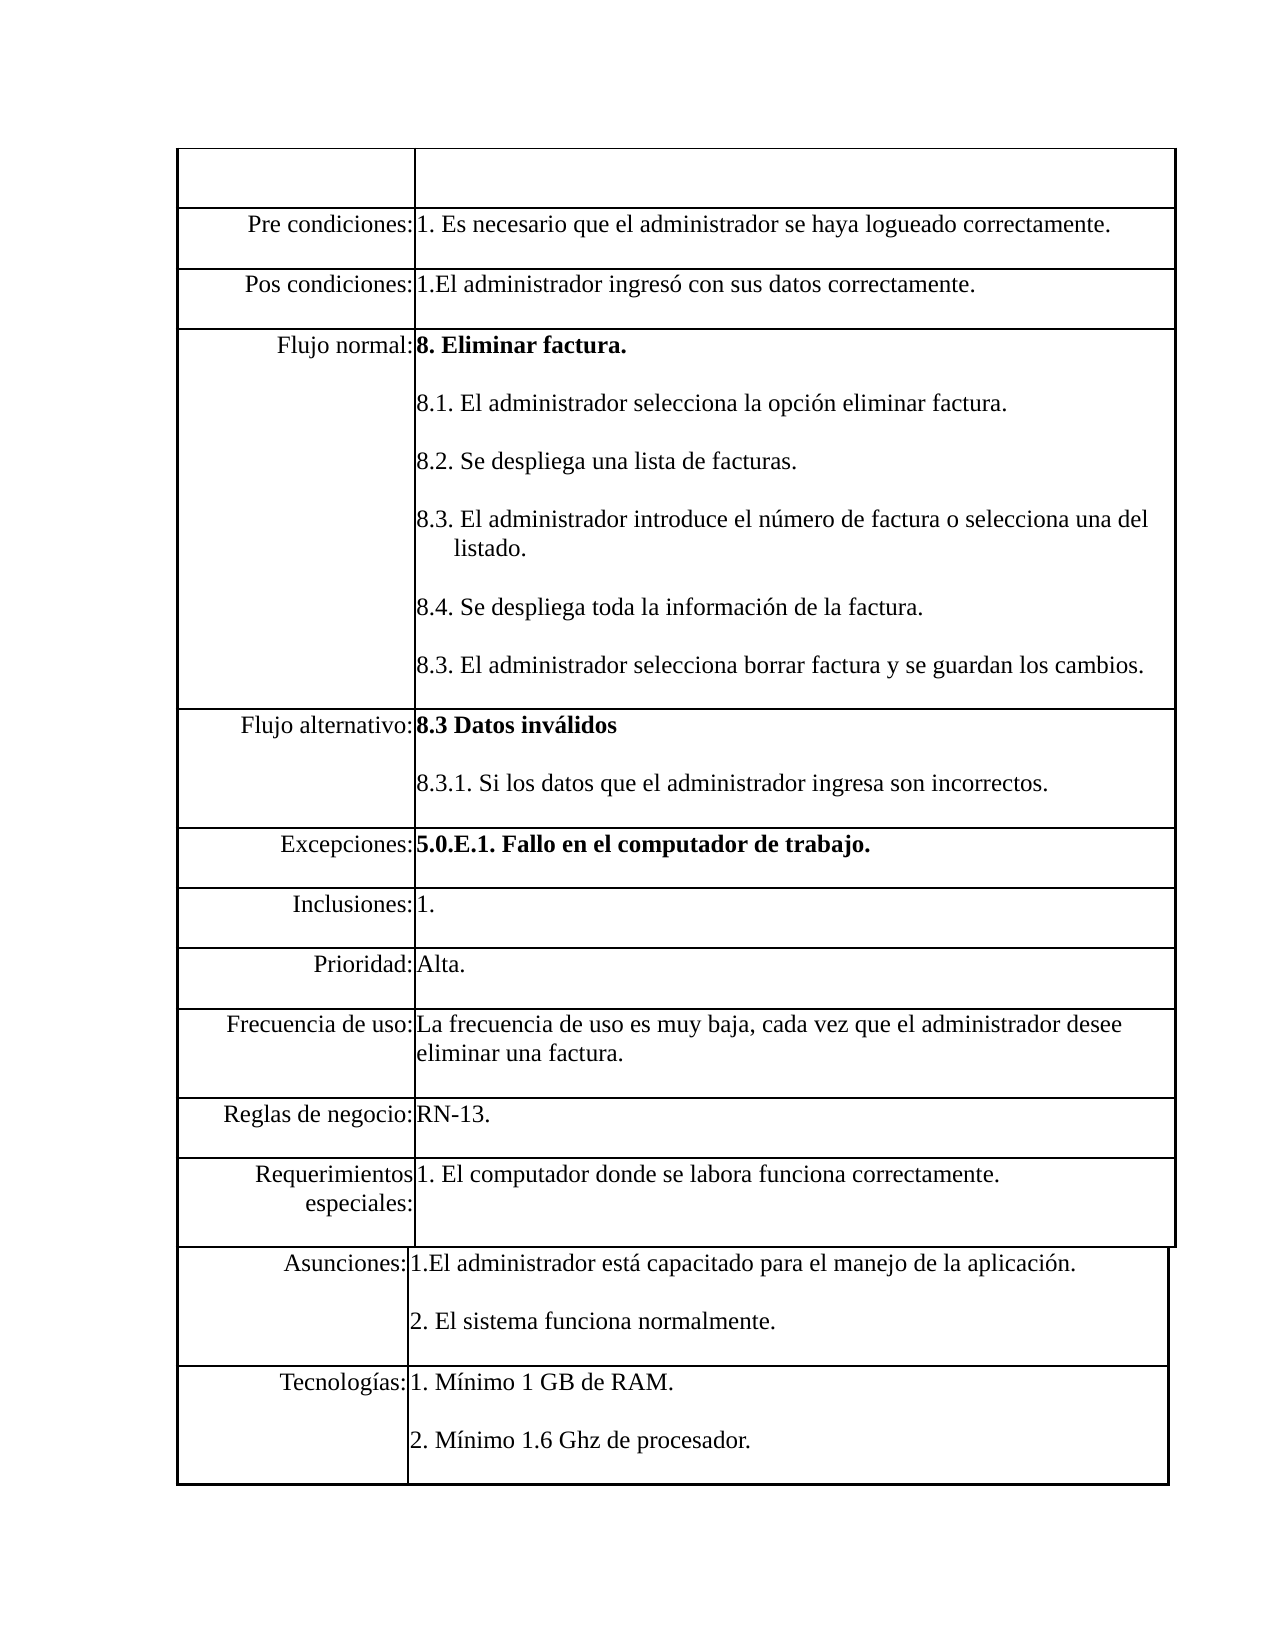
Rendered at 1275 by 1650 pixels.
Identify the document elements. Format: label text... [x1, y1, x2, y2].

table_cell 8.3 Datos inválidos 8.3.1. Si los datos que el administrador ingresa son incorrectos. [416, 710, 1174, 827]
table_cell 8. Eliminar factura. 8.1. El administrador selecciona la opción eliminar factura. 8.2. Se despliega una lista de facturas. 8.3. El administrador introduce el número de factura o selecciona una del listado. 8.4. Se despliega toda la información de la factura. 8.3. El administrador selecciona borrar factura y se guardan los cambios. [416, 330, 1174, 708]
table_cell Frecuencia de uso: [179, 1010, 414, 1097]
table_cell RN-13. [416, 1099, 1174, 1157]
table_cell 1. [416, 889, 1174, 947]
table_cell Requerimientos especiales: [179, 1159, 414, 1246]
table_cell La frecuencia de uso es muy baja, cada vez que el administrador desee eliminar una factura. [416, 1010, 1174, 1097]
table_cell Pre condiciones: [179, 209, 414, 267]
table_cell [416, 149, 1174, 207]
table_cell Pos condiciones: [179, 270, 414, 328]
table_cell 1. El computador donde se labora funciona correctamente. [416, 1159, 1174, 1246]
table_cell Alta. [416, 949, 1174, 1007]
table_cell 1. Mínimo 1 GB de RAM. 2. Mínimo 1.6 Ghz de procesador. [409, 1367, 1167, 1483]
table_cell 1. Es necesario que el administrador se haya logueado correctamente. [416, 209, 1174, 267]
table_cell 1.El administrador está capacitado para el manejo de la aplicación. 2. El sistema funciona normalmente. [409, 1248, 1167, 1364]
table_cell Flujo alternativo: [179, 710, 414, 827]
table_cell Asunciones: [179, 1248, 407, 1364]
table_cell Tecnologías: [179, 1367, 407, 1483]
table_cell Excepciones: [179, 829, 414, 887]
table_cell Inclusiones: [179, 889, 414, 947]
table_cell [179, 149, 414, 207]
table_cell 5.0.E.1. Fallo en el computador de trabajo. [416, 829, 1174, 887]
table_cell 1.El administrador ingresó con sus datos correctamente. [416, 270, 1174, 328]
table_cell [1170, 1248, 1175, 1364]
table_cell [1170, 1365, 1175, 1483]
table_cell Reglas de negocio: [179, 1099, 414, 1157]
table_cell Flujo normal: [179, 330, 414, 708]
table_cell Prioridad: [179, 949, 414, 1007]
